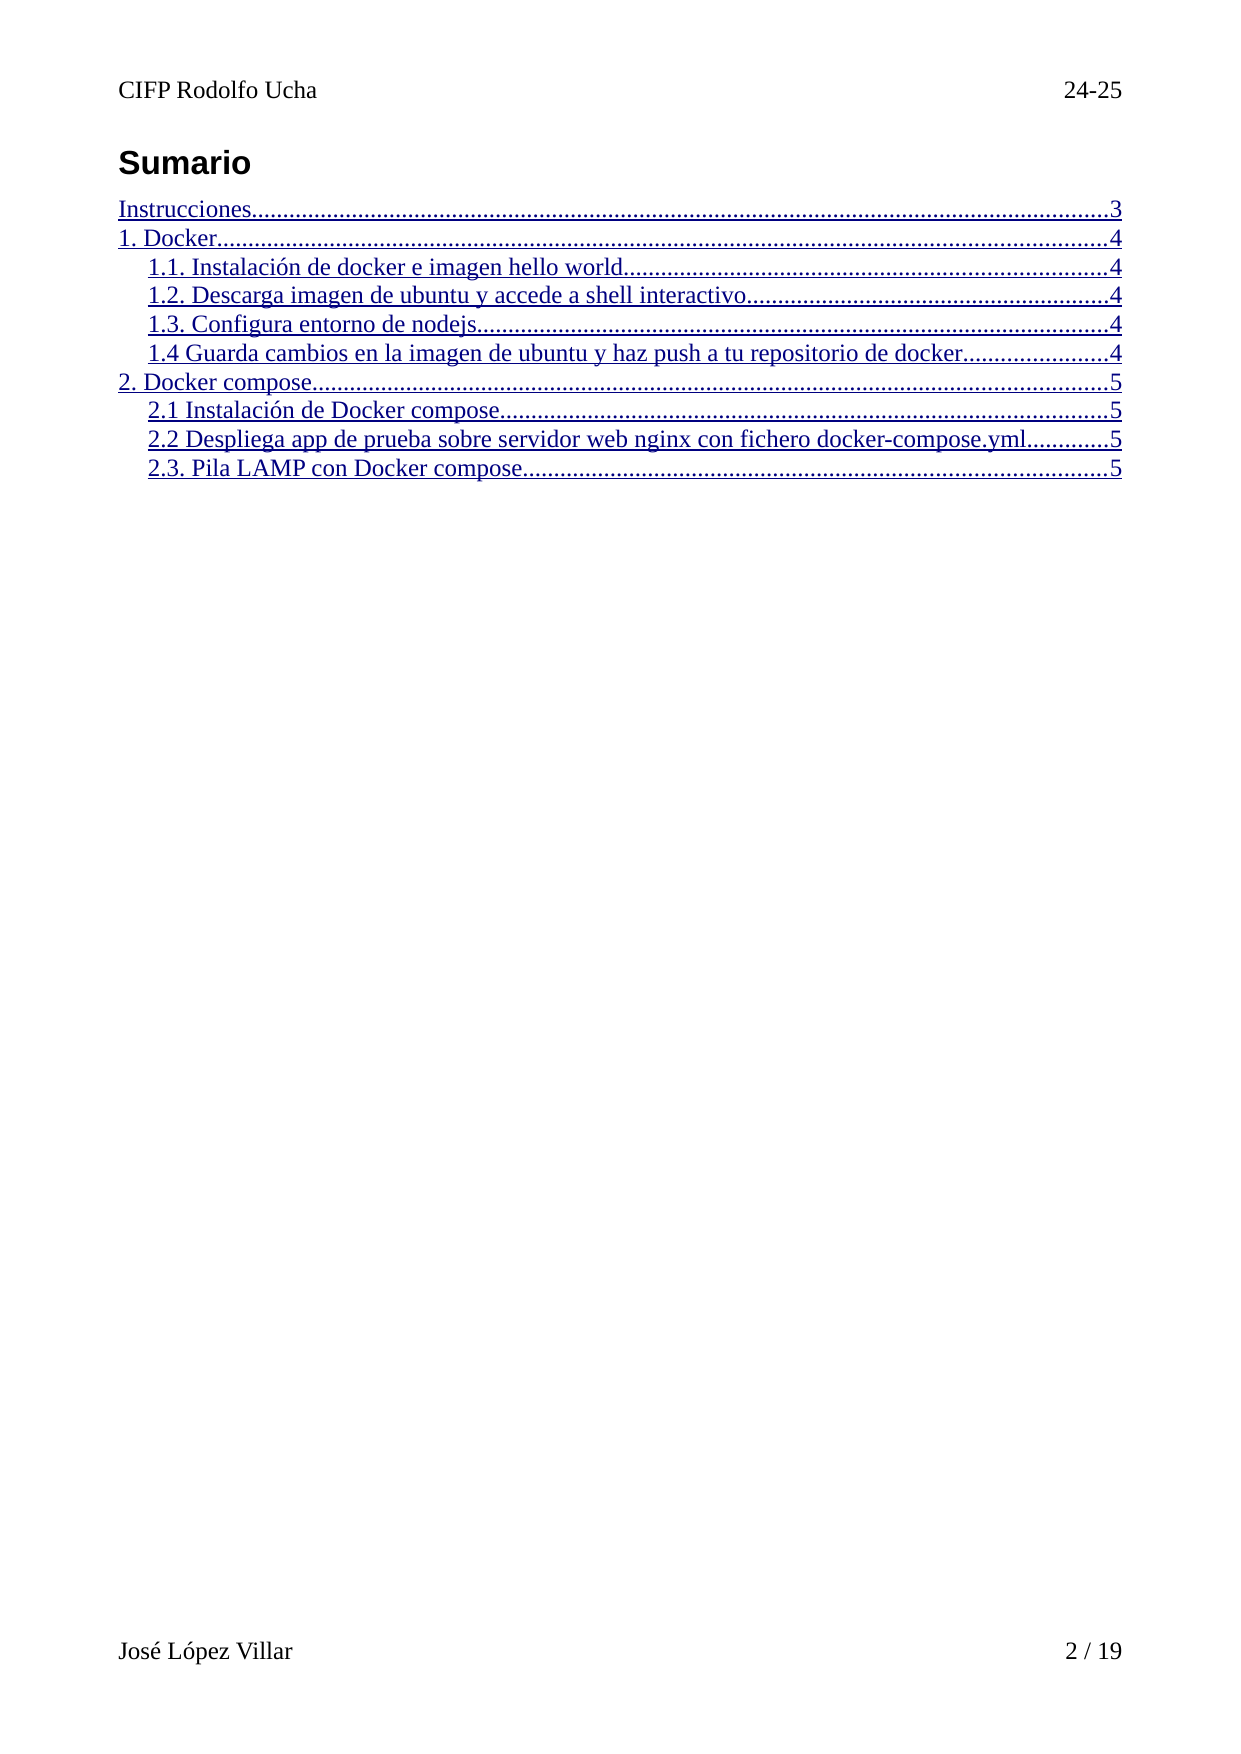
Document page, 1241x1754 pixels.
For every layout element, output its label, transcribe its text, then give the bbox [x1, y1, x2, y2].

text 1.3. Configura entorno de nodejs 4 [148, 309, 1122, 334]
text 2.2 Despliega app de prueba sobre servidor web nginx con fichero docker-compose.yml 5 [148, 424, 1122, 449]
text 1.1. Instalación de docker e imagen hello world. 4 [148, 252, 1122, 277]
text 2. Docker compose 5 [118, 367, 1122, 392]
subtitle Sumario [118, 143, 1122, 182]
text 1. Docker 4 [118, 223, 1122, 248]
text 1.2. Descarga imagen de ubuntu y accede a shell interactivo 4 [148, 280, 1122, 305]
text 2.3. Pila LAMP con Docker compose 5 [148, 453, 1122, 478]
text 1.4 Guarda cambios en la imagen de ubuntu y haz push a tu repositorio de docker 4 [148, 338, 1122, 363]
text 2.1 Instalación de Docker compose 5 [148, 395, 1122, 420]
text Instrucciones 3 [118, 194, 1122, 219]
